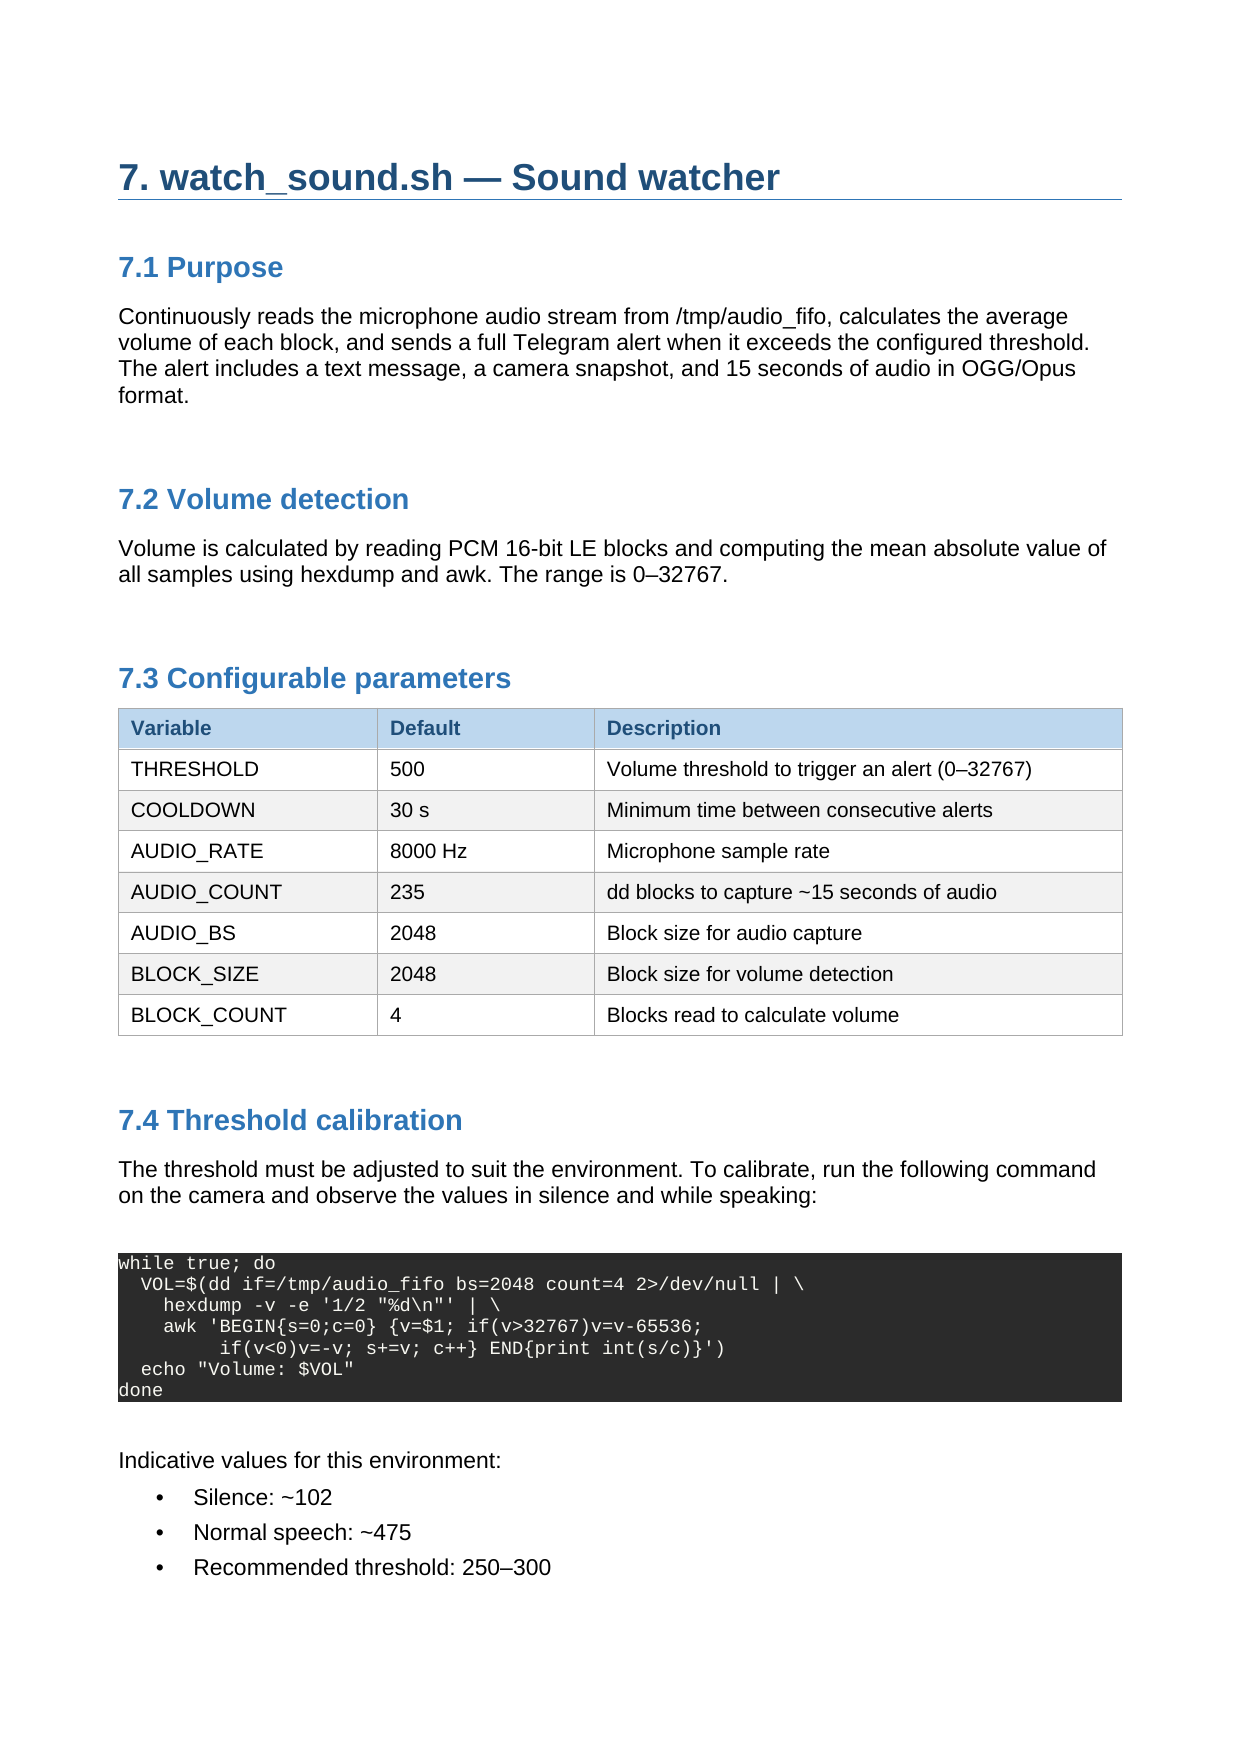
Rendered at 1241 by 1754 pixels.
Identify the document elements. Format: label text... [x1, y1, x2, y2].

table_cell 2048 [378, 954, 594, 994]
table_cell Blocks read to calculate volume [595, 995, 1122, 1035]
table_header Description [595, 709, 1122, 748]
text VOL=$(dd if=/tmp/audio_fifo bs=2048 count=4 2>/dev/null | \ [118, 1275, 1122, 1296]
text The threshold must be adjusted to suit the environment. To calibrate, run the following command on the camera and observe the values in silence and while speaking: [118, 1156, 1122, 1208]
text 7.4 Threshold calibration [118, 1103, 1122, 1137]
text while true; do [118, 1253, 1122, 1275]
text Indicative values for this environment: [118, 1447, 1122, 1474]
list Silence: ~102 [156, 1484, 1122, 1511]
table_cell AUDIO_BS [119, 913, 377, 953]
table_cell 500 [378, 750, 594, 789]
text if(v<0)v=-v; s+=v; c++} END{print int(s/c)}') [118, 1338, 1122, 1360]
table_cell Minimum time between consecutive alerts [595, 791, 1122, 830]
text Continuously reads the microphone audio stream from /tmp/audio_fifo, calculates the average volume of each block, and sends a full Telegram alert when it exceeds the configured threshold. The alert includes a text message, a camera snapshot, and 15 seconds of audio in OGG/Opus format. [118, 303, 1122, 408]
table_cell BLOCK_COUNT [119, 995, 377, 1035]
table_cell COOLDOWN [119, 791, 377, 830]
text awk 'BEGIN{s=0;c=0} {v=$1; if(v>32767)v=v-65536; [118, 1317, 1122, 1338]
text echo "Volume: $VOL" [118, 1360, 1122, 1381]
table_cell AUDIO_COUNT [119, 873, 377, 912]
text 7.2 Volume detection [118, 482, 1122, 516]
text done [118, 1381, 1122, 1402]
table_cell Block size for volume detection [595, 954, 1122, 994]
text hexdump -v -e '1/2 "%d\n"' | \ [118, 1296, 1122, 1317]
table_cell dd blocks to capture ~15 seconds of audio [595, 873, 1122, 912]
table_cell 235 [378, 873, 594, 912]
list Recommended threshold: 250–300 [156, 1553, 1122, 1580]
table_cell Microphone sample rate [595, 831, 1122, 871]
table_cell 8000 Hz [378, 831, 594, 871]
table_cell Volume threshold to trigger an alert (0–32767) [595, 750, 1122, 789]
table_cell Block size for audio capture [595, 913, 1122, 953]
table_cell 4 [378, 995, 594, 1035]
table_header Default [378, 709, 594, 748]
table_cell 2048 [378, 913, 594, 953]
table_header Variable [119, 709, 377, 748]
table_cell BLOCK_SIZE [119, 954, 377, 994]
text 7. watch_sound.sh — Sound watcher [118, 156, 1122, 199]
text 7.1 Purpose [118, 250, 1122, 284]
text Volume is calculated by reading PCM 16-bit LE blocks and computing the mean absolute value of all samples using hexdump and awk. The range is 0–32767. [118, 534, 1122, 587]
table_cell THRESHOLD [119, 750, 377, 789]
list Normal speech: ~475 [156, 1519, 1122, 1545]
table_cell 30 s [378, 791, 594, 830]
table_cell AUDIO_RATE [119, 831, 377, 871]
text 7.3 Configurable parameters [118, 662, 1122, 695]
